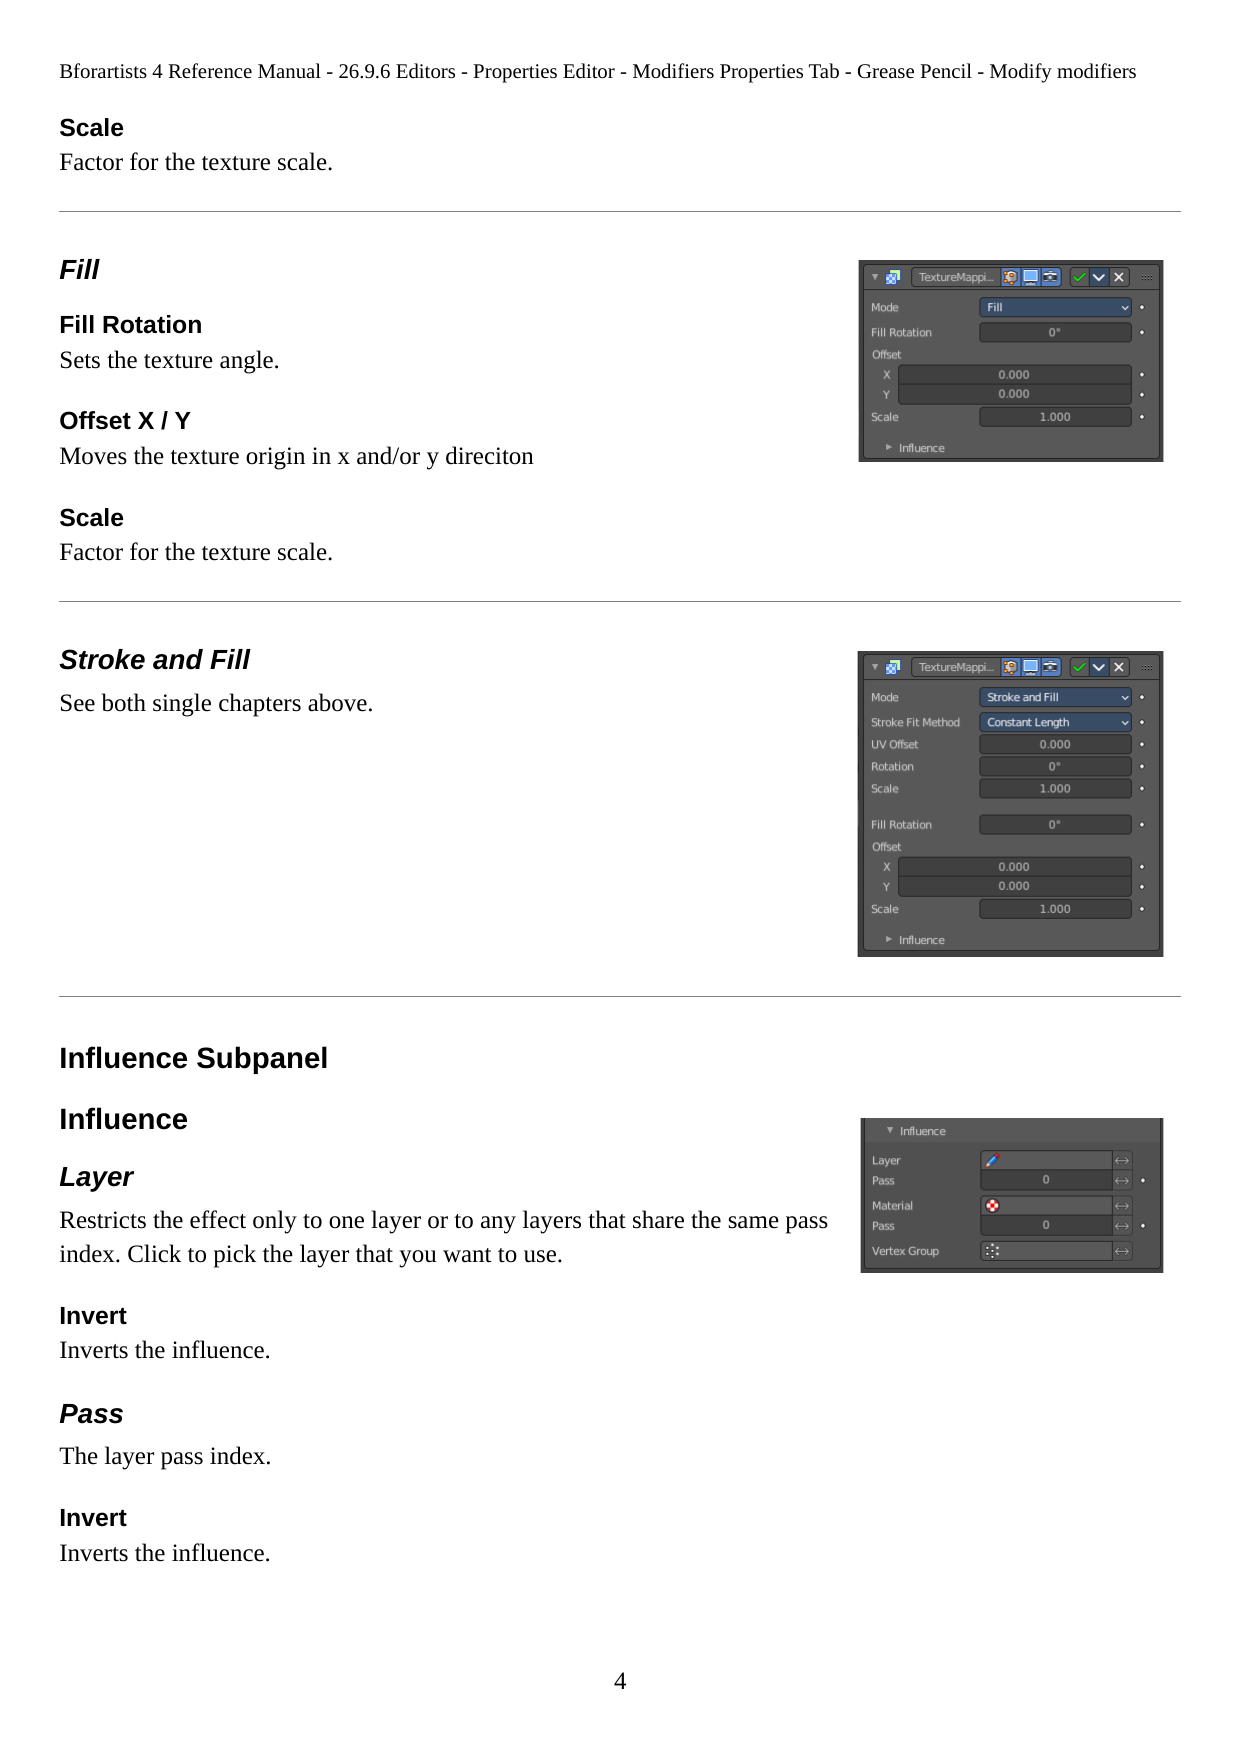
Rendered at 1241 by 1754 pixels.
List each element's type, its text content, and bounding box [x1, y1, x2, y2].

subtitle Influence [59, 1102, 1181, 1135]
subtitle Influence Subpanel [59, 1041, 1181, 1074]
text Restricts the effect only to one layer or to any layers that share the same pass index. Click to pick the layer that you want to use. [59, 1205, 860, 1268]
subtitle Offset X / Y [59, 406, 858, 435]
subtitle Scale [59, 503, 1181, 531]
subtitle Stroke and Fill [59, 643, 1181, 675]
text Inverts the influence. [59, 1538, 1181, 1567]
subtitle Invert [59, 1301, 1181, 1329]
subtitle [1164, 1160, 1181, 1192]
subtitle Layer [59, 1160, 860, 1192]
text The layer pass index. [59, 1441, 1181, 1470]
text Inverts the influence. [59, 1336, 1181, 1364]
text Factor for the texture scale. [59, 537, 1181, 566]
text Factor for the texture scale. [59, 147, 1181, 176]
text See both single chapters above. [59, 688, 857, 716]
subtitle Scale [59, 113, 1181, 141]
subtitle Fill Rotation [59, 310, 858, 338]
text Moves the texture origin in x and/or y direciton [59, 441, 1181, 470]
subtitle Pass [59, 1397, 1181, 1429]
subtitle Fill [59, 253, 1181, 285]
text [1164, 345, 1181, 373]
picture [860, 1118, 1164, 1273]
picture [857, 651, 1164, 957]
picture [858, 260, 1164, 462]
subtitle [1164, 310, 1181, 338]
subtitle Invert [59, 1503, 1181, 1532]
text Sets the texture angle. [59, 345, 858, 373]
subtitle [1164, 406, 1181, 435]
